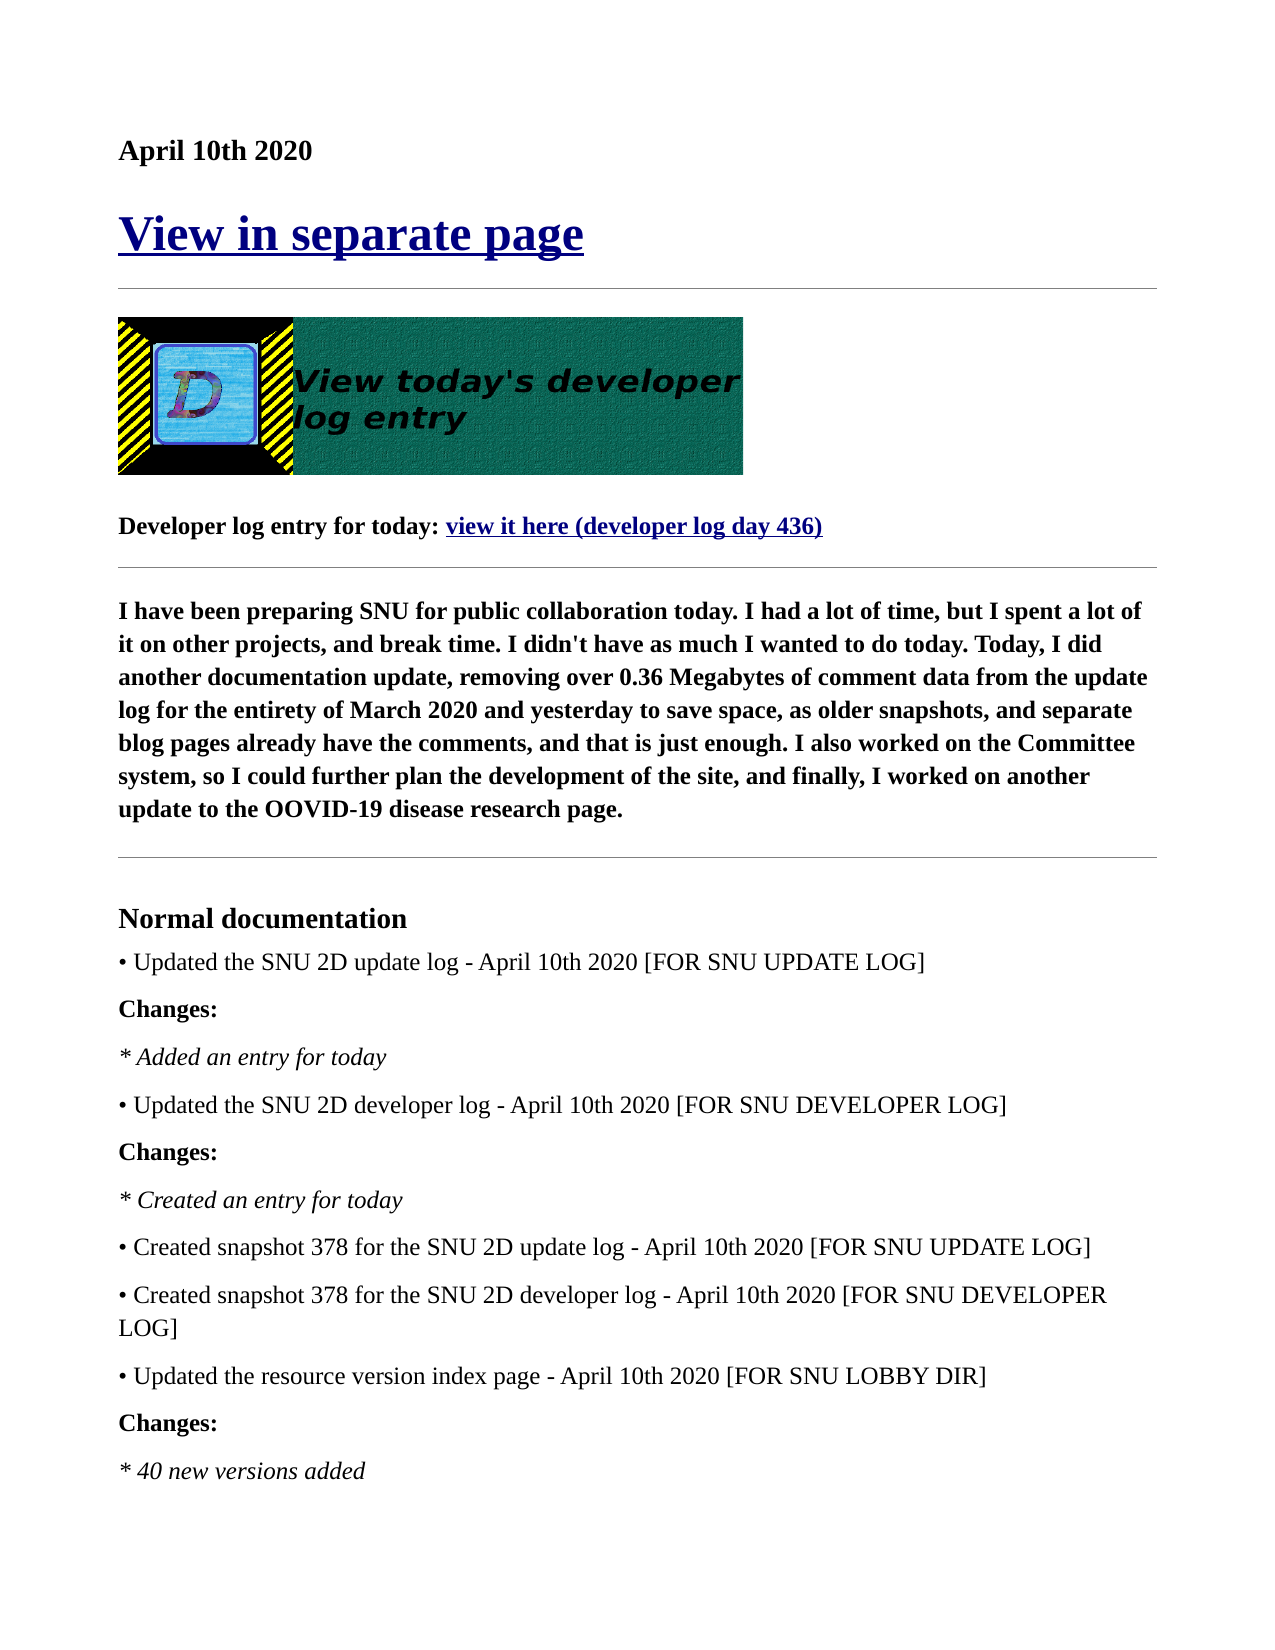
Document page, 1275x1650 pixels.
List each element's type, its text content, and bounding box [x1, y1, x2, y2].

text • Updated the resource version index page - April 10th 2020 [FOR SNU LOBBY DIR] [118, 1361, 1157, 1389]
text Changes: [118, 1137, 1157, 1166]
subtitle April 10th 2020 [118, 133, 1157, 166]
text • Created snapshot 378 for the SNU 2D developer log - April 10th 2020 [FOR SNU DEVELOPER LOG] [118, 1280, 1157, 1342]
text • Created snapshot 378 for the SNU 2D update log - April 10th 2020 [FOR SNU UPDATE LOG] [118, 1232, 1157, 1261]
subtitle Normal documentation [118, 901, 1157, 934]
text • Updated the SNU 2D update log - April 10th 2020 [FOR SNU UPDATE LOG] [118, 947, 1157, 976]
picture [118, 317, 744, 475]
subtitle View in separate page [118, 204, 1157, 261]
text * Added an entry for today [118, 1042, 1157, 1071]
text * Created an entry for today [118, 1185, 1157, 1214]
text Changes: [118, 994, 1157, 1023]
text Changes: [118, 1408, 1157, 1437]
text * 40 new versions added [118, 1456, 1157, 1485]
text • Updated the SNU 2D developer log - April 10th 2020 [FOR SNU DEVELOPER LOG] [118, 1090, 1157, 1118]
text I have been preparing SNU for public collaboration today. I had a lot of time, but I spent a lot of it on other projects, and break time. I didn't have as much I wanted to do today. Today, I did another documentation update, removing over 0.36 Megabytes of comment data from the update log for the entirety of March 2020 and yesterday to save space, as older snapshots, and separate blog pages already have the comments, and that is just enough. I also worked on the Committee system, so I could further plan the development of the site, and finally, I worked on another update to the OOVID-19 disease research page. [118, 596, 1157, 823]
subtitle Developer log entry for today: view it here (developer log day 436) [118, 511, 1157, 540]
